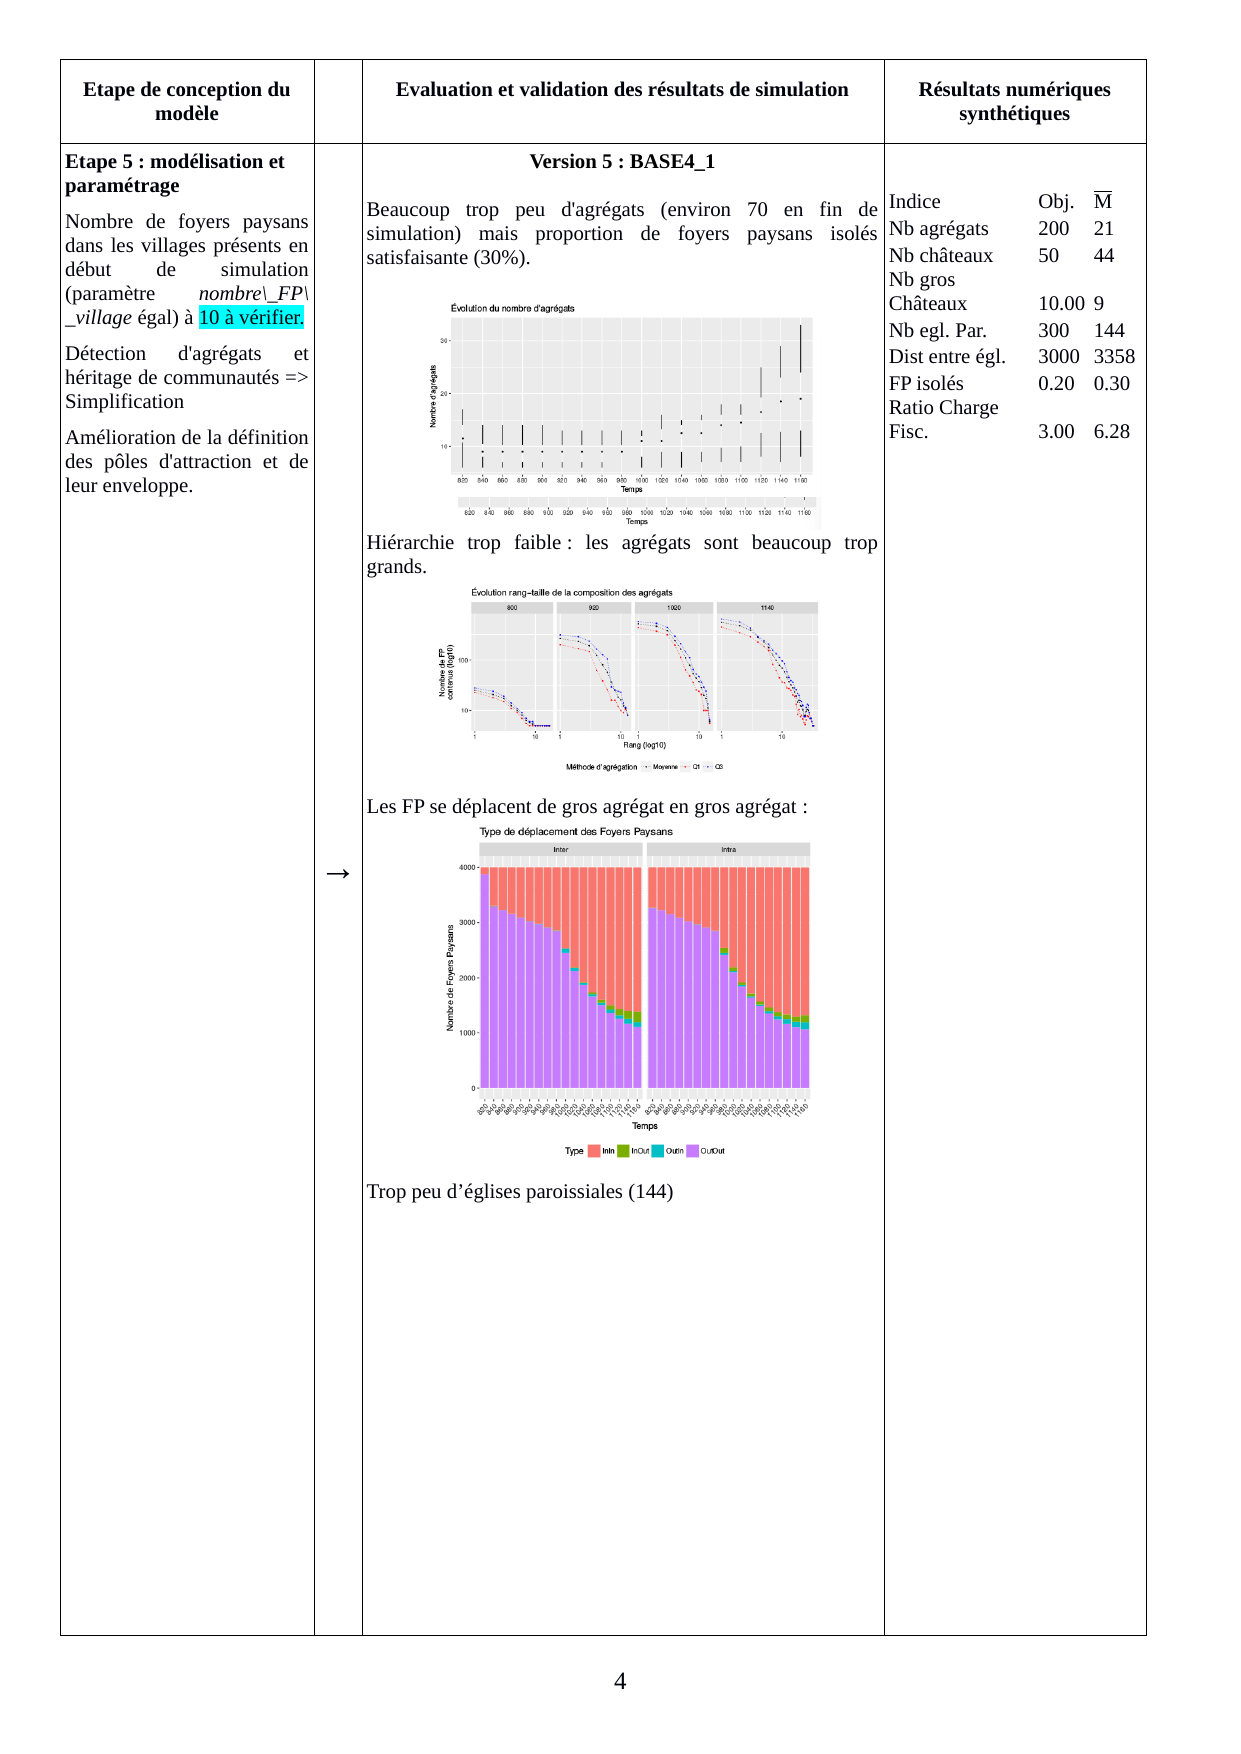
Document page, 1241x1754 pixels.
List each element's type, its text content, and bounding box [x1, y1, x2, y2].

table_cell Ratio Charge Fisc. [886, 395, 1035, 443]
table_cell 9 [1090, 267, 1140, 315]
table_cell Version 5 : BASE4_1 Beaucoup trop peu d'agrégats (environ 70 en fin de simulation) mais proportion de foyers paysans isolés satisfaisante (30%). Hiérarchie trop faible : les agrégats sont beaucoup trop grands. Les FP se déplacent de gros agrégat en gros agrégat : Trop peu d’églises paroissiales (144) [363, 144, 884, 1635]
table_cell 10.00 [1035, 267, 1090, 315]
table_cell → [315, 144, 362, 1635]
table_cell Dist entre égl. [886, 342, 1035, 368]
table_cell Nb gros Châteaux [886, 267, 1035, 315]
table_cell 300 [1035, 315, 1090, 342]
table_cell 3.00 [1035, 395, 1090, 443]
table_cell FP isolés [886, 368, 1035, 395]
table_cell [315, 60, 362, 143]
table_cell Nb châteaux [886, 240, 1035, 267]
table_cell Evaluation et validation des résultats de simulation [363, 60, 884, 143]
table_cell 3358 [1090, 342, 1140, 368]
table_header Obj. [1035, 187, 1090, 213]
picture [423, 293, 822, 530]
table_cell Etape 5 : modélisation et paramétrage Nombre de foyers paysans dans les villages présents en début de simulation (paramètre nombre\_FP\_village égal) à 10 à vérifier. Détection d'agrégats et héritage de communautés => Simplification Amélioration de la définition des pôles d'attraction et de leur enveloppe. [61, 144, 314, 1635]
picture [423, 818, 822, 1172]
table_cell 0.30 [1090, 368, 1140, 395]
picture [423, 577, 822, 776]
table_cell 144 [1090, 315, 1140, 342]
table_cell 200 [1035, 214, 1090, 240]
table_cell Nb agrégats [886, 214, 1035, 240]
table_header M [1090, 187, 1140, 213]
table_cell 0.20 [1035, 368, 1090, 395]
table_cell 50 [1035, 240, 1090, 267]
table_cell 3000 [1035, 342, 1090, 368]
table_cell [885, 144, 1146, 1635]
table_cell 21 [1090, 214, 1140, 240]
table_header Indice [886, 187, 1035, 213]
table_cell Nb egl. Par. [886, 315, 1035, 342]
table_cell 6.28 [1090, 395, 1140, 443]
table_cell Etape de conception du modèle [61, 60, 314, 143]
table_cell Résultats numériques synthétiques [885, 60, 1146, 143]
table_cell 44 [1090, 240, 1140, 267]
